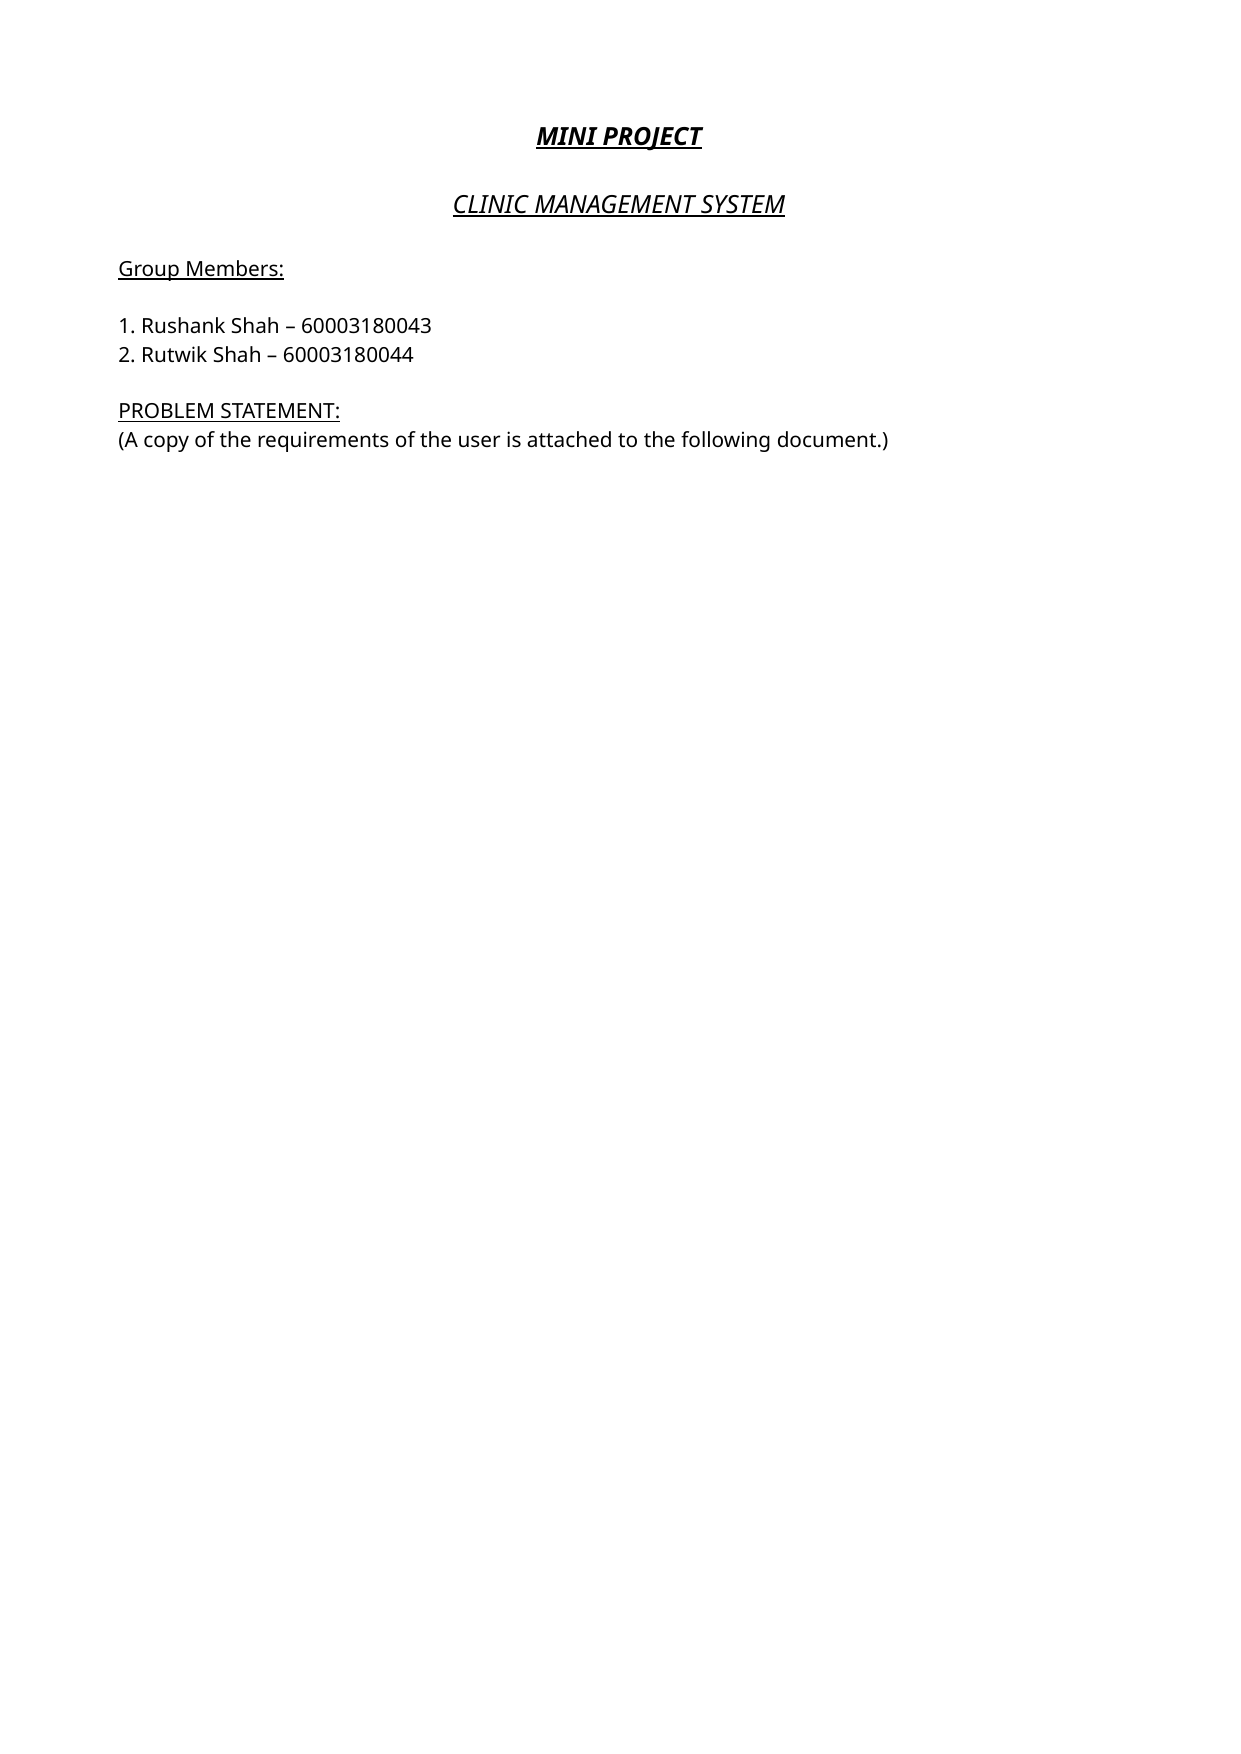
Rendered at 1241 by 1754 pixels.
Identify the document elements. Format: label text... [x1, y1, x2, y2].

text (A copy of the requirements of the user is attached to the following document.) [118, 425, 1122, 453]
text Group Members: [118, 254, 1122, 283]
text PROBLEM STATEMENT: [118, 397, 1122, 425]
text MINI PROJECT [118, 118, 1122, 152]
text CLINIC MANAGEMENT SYSTEM [118, 186, 1122, 220]
text 2. Rutwik Shah – 60003180044 [118, 340, 1122, 368]
text 1. Rushank Shah – 60003180043 [118, 311, 1122, 340]
